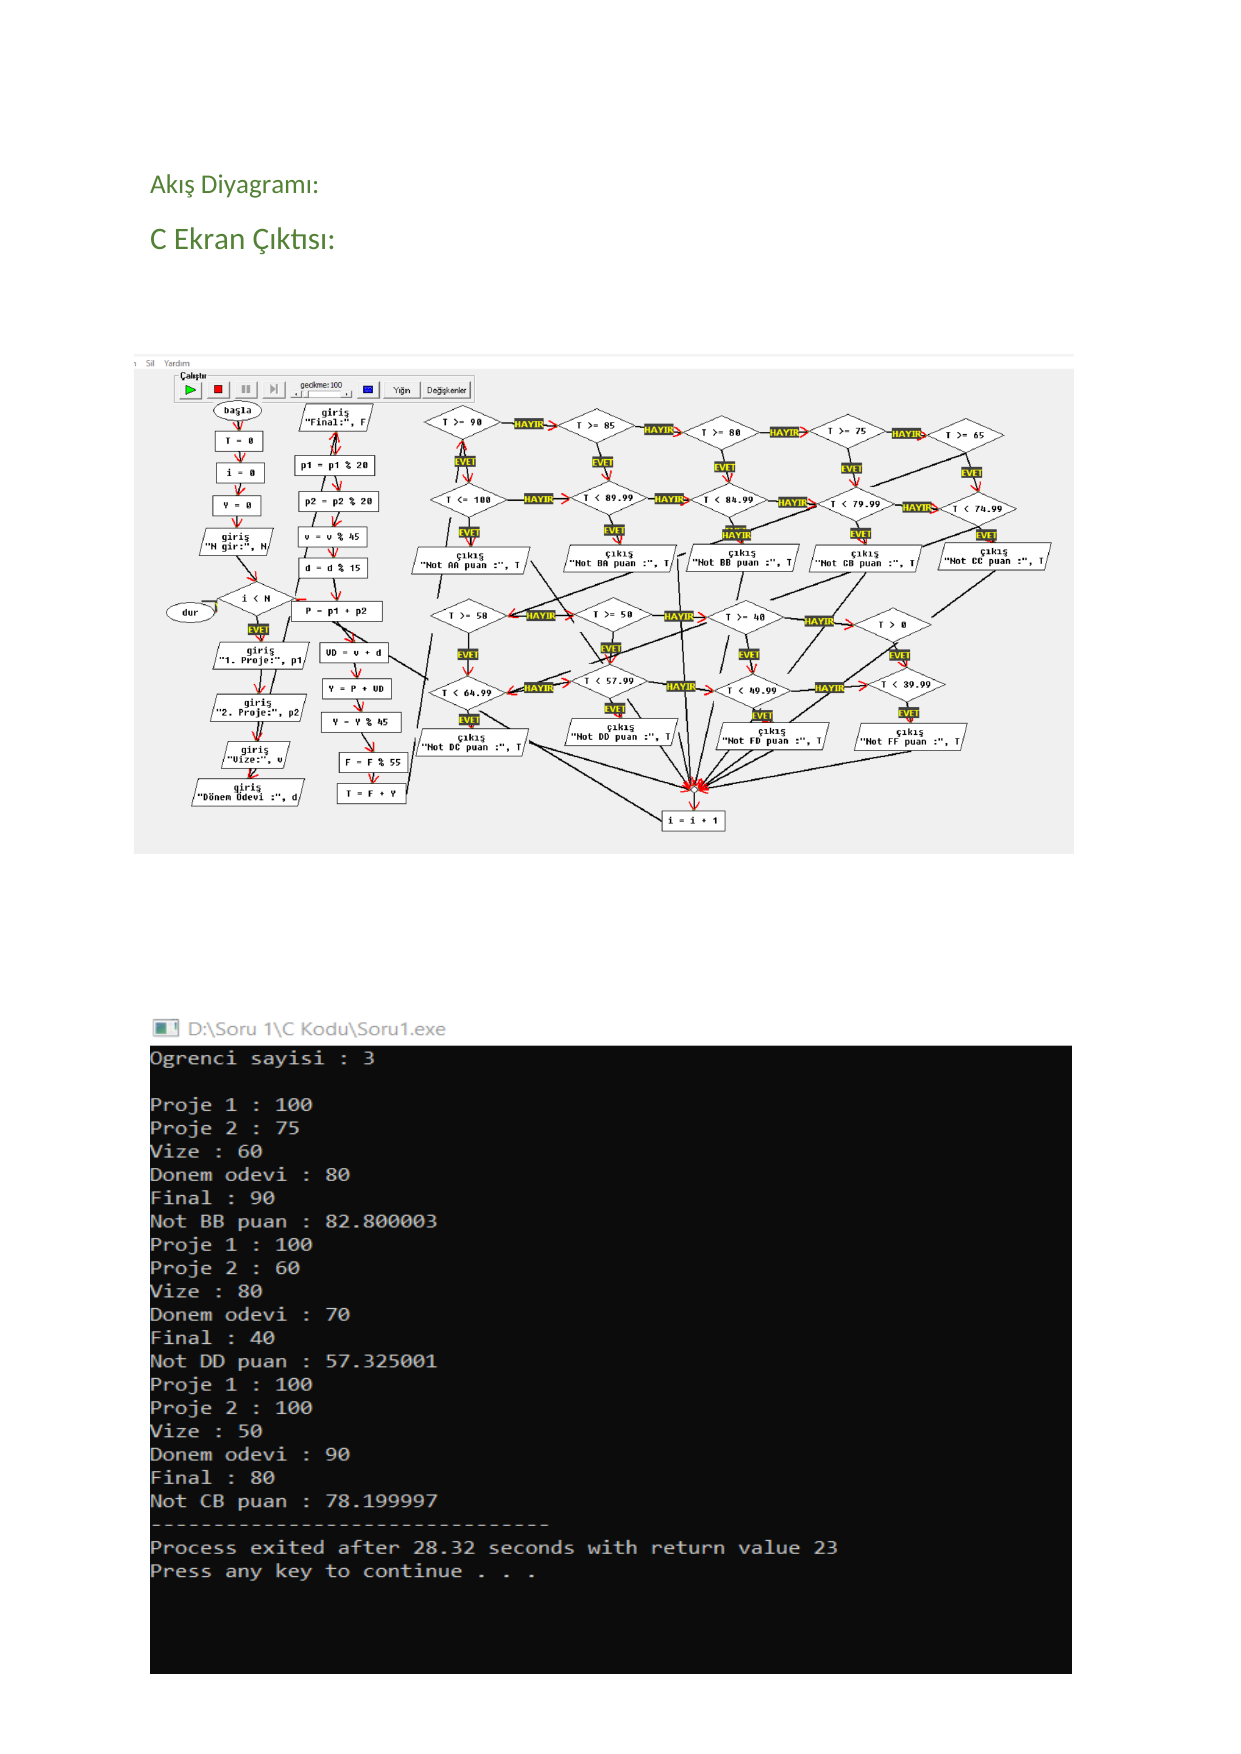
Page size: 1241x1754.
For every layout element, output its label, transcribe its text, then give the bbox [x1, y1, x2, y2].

picture [133, 354, 1074, 854]
text C Ekran Çıktısı: [150, 219, 1090, 1674]
picture [150, 1012, 1072, 1674]
text Akış Diyagramı: [150, 167, 1090, 200]
